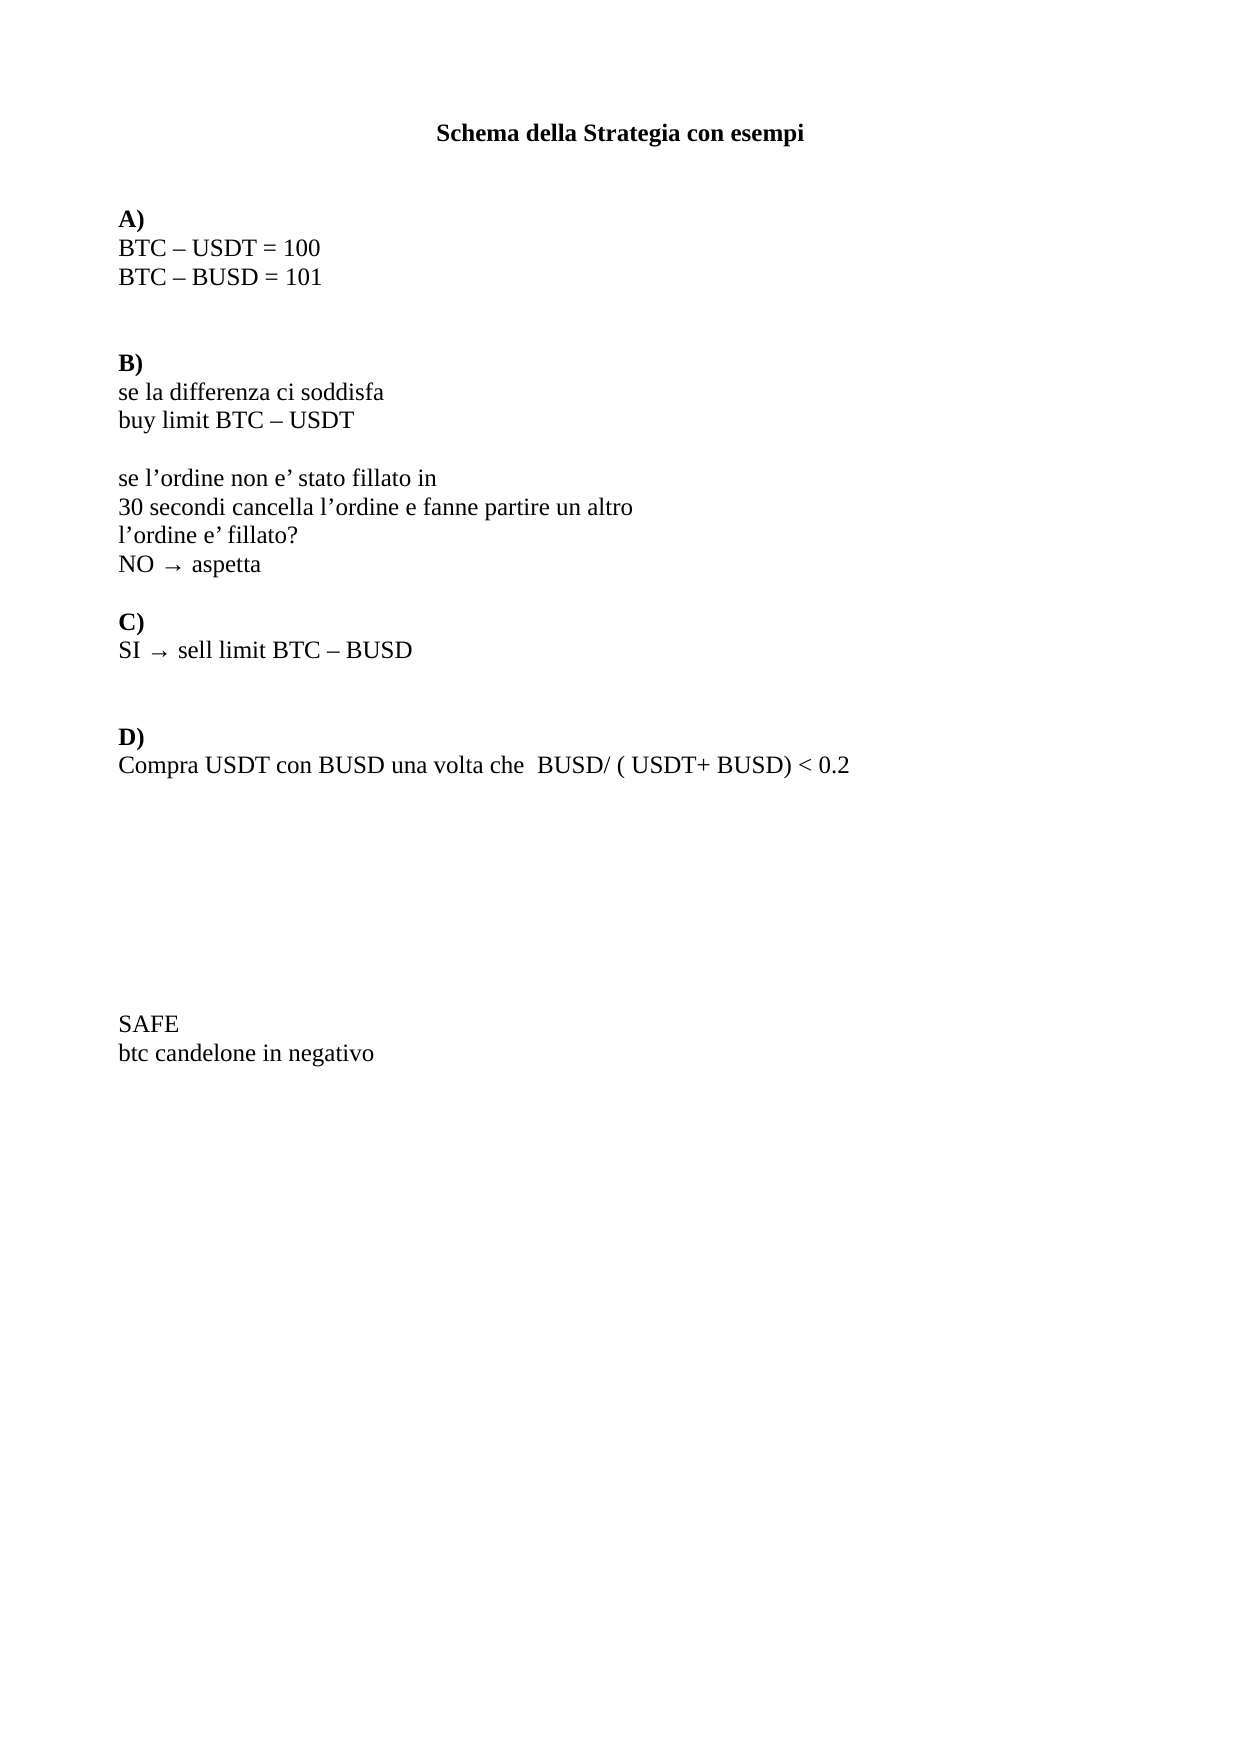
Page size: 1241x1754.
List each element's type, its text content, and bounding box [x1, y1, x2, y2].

text D) [118, 722, 1122, 751]
text NO → aspetta [118, 549, 1122, 578]
text se la differenza ci soddisfa [118, 377, 1122, 406]
text btc candelone in negativo [118, 1038, 1122, 1067]
text C) [118, 607, 1122, 636]
text 30 secondi cancella l’ordine e fanne partire un altro [118, 492, 1122, 521]
text BTC – USDT = 100 [118, 233, 1122, 262]
text B) [118, 348, 1122, 377]
text Compra USDT con BUSD una volta che BUSD/ ( USDT+ BUSD) < 0.2 [118, 751, 1122, 779]
text A) [118, 204, 1122, 233]
text se l’ordine non e’ stato fillato in [118, 463, 1122, 492]
text buy limit BTC – USDT [118, 406, 1122, 434]
text Schema della Strategia con esempi [118, 118, 1122, 147]
text BTC – BUSD = 101 [118, 262, 1122, 291]
text SI → sell limit BTC – BUSD [118, 636, 1122, 664]
text l’ordine e’ fillato? [118, 521, 1122, 549]
text SAFE [118, 1009, 1122, 1038]
